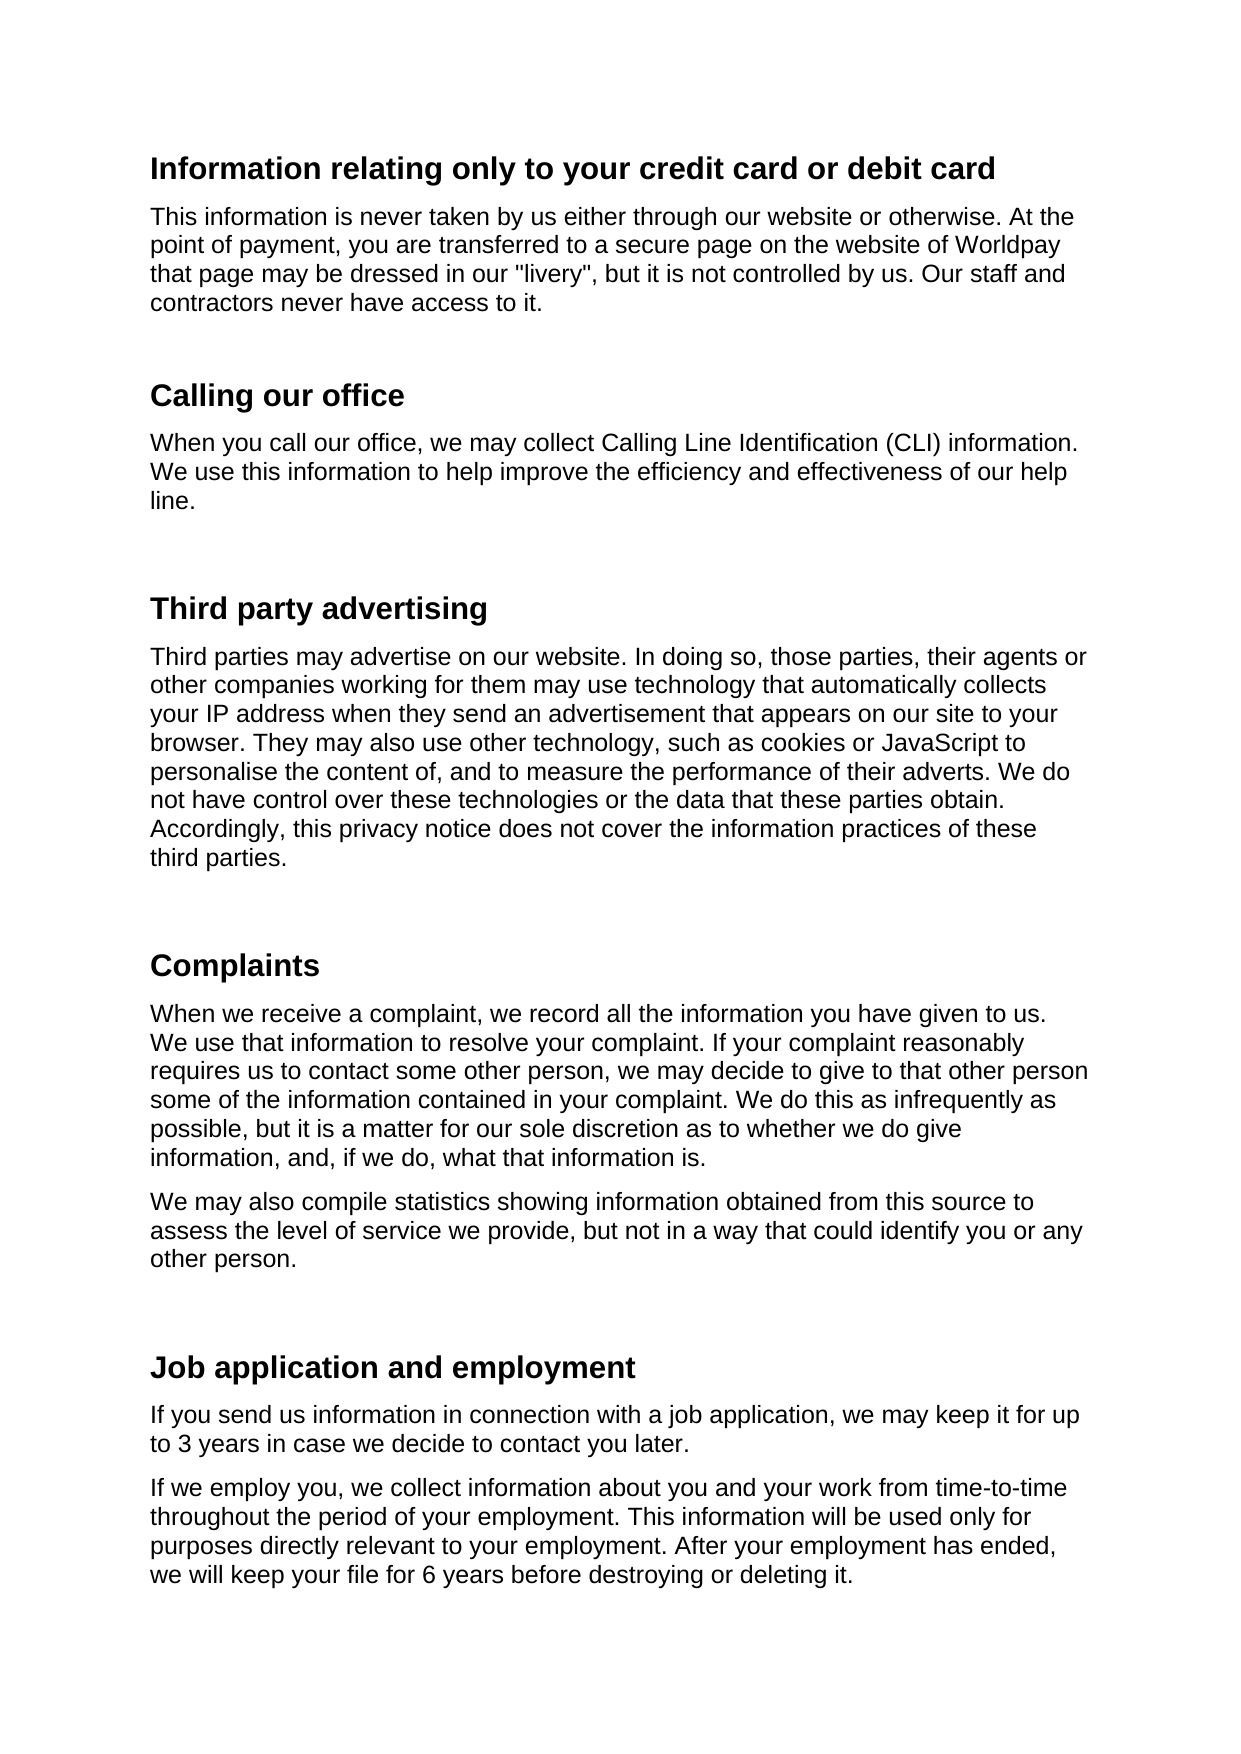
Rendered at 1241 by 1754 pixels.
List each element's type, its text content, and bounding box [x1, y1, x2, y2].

text This information is never taken by us either through our website or otherwise. At the point of payment, you are transferred to a secure page on the website of Worldpay that page may be dressed in our "livery", but it is not controlled by us. Our staff and contractors never have access to it. [150, 202, 1090, 317]
text If we employ you, we collect information about you and your work from time-to-time throughout the period of your employment. This information will be used only for purposes directly relevant to your employment. After your employment has ended, we will keep your file for 6 years before destroying or deleting it. [150, 1473, 1090, 1588]
subtitle Third party advertising [150, 590, 1090, 626]
text Calling our office [150, 377, 1090, 412]
subtitle Complaints [150, 947, 1090, 983]
text Third parties may advertise on our website. In doing so, those parties, their agents or other companies working for them may use technology that automatically collects your IP address when they send an advertisement that appears on our site to your browser. They may also use other technology, such as cookies or JavaScript to personalise the content of, and to measure the performance of their adverts. We do not have control over these technologies or the data that these parties obtain. Accordingly, this privacy notice does not cover the information practices of these third parties. [150, 642, 1090, 872]
text When you call our office, we may collect Calling Line Identification (CLI) information. We use this information to help improve the efficiency and effectiveness of our help line. [150, 428, 1090, 514]
subtitle Job application and employment [150, 1349, 1090, 1385]
text We may also compile statistics showing information obtained from this source to assess the level of service we provide, but not in a way that could identify you or any other person. [150, 1187, 1090, 1273]
text If you send us information in connection with a job application, we may keep it for up to 3 years in case we decide to contact you later. [150, 1400, 1090, 1458]
subtitle Information relating only to your credit card or debit card [150, 150, 1090, 186]
text When we receive a complaint, we record all the information you have given to us. We use that information to resolve your complaint. If your complaint reasonably requires us to contact some other person, we may decide to give to that other person some of the information contained in your complaint. We do this as infrequently as possible, but it is a matter for our sole discretion as to whether we do give information, and, if we do, what that information is. [150, 999, 1090, 1171]
